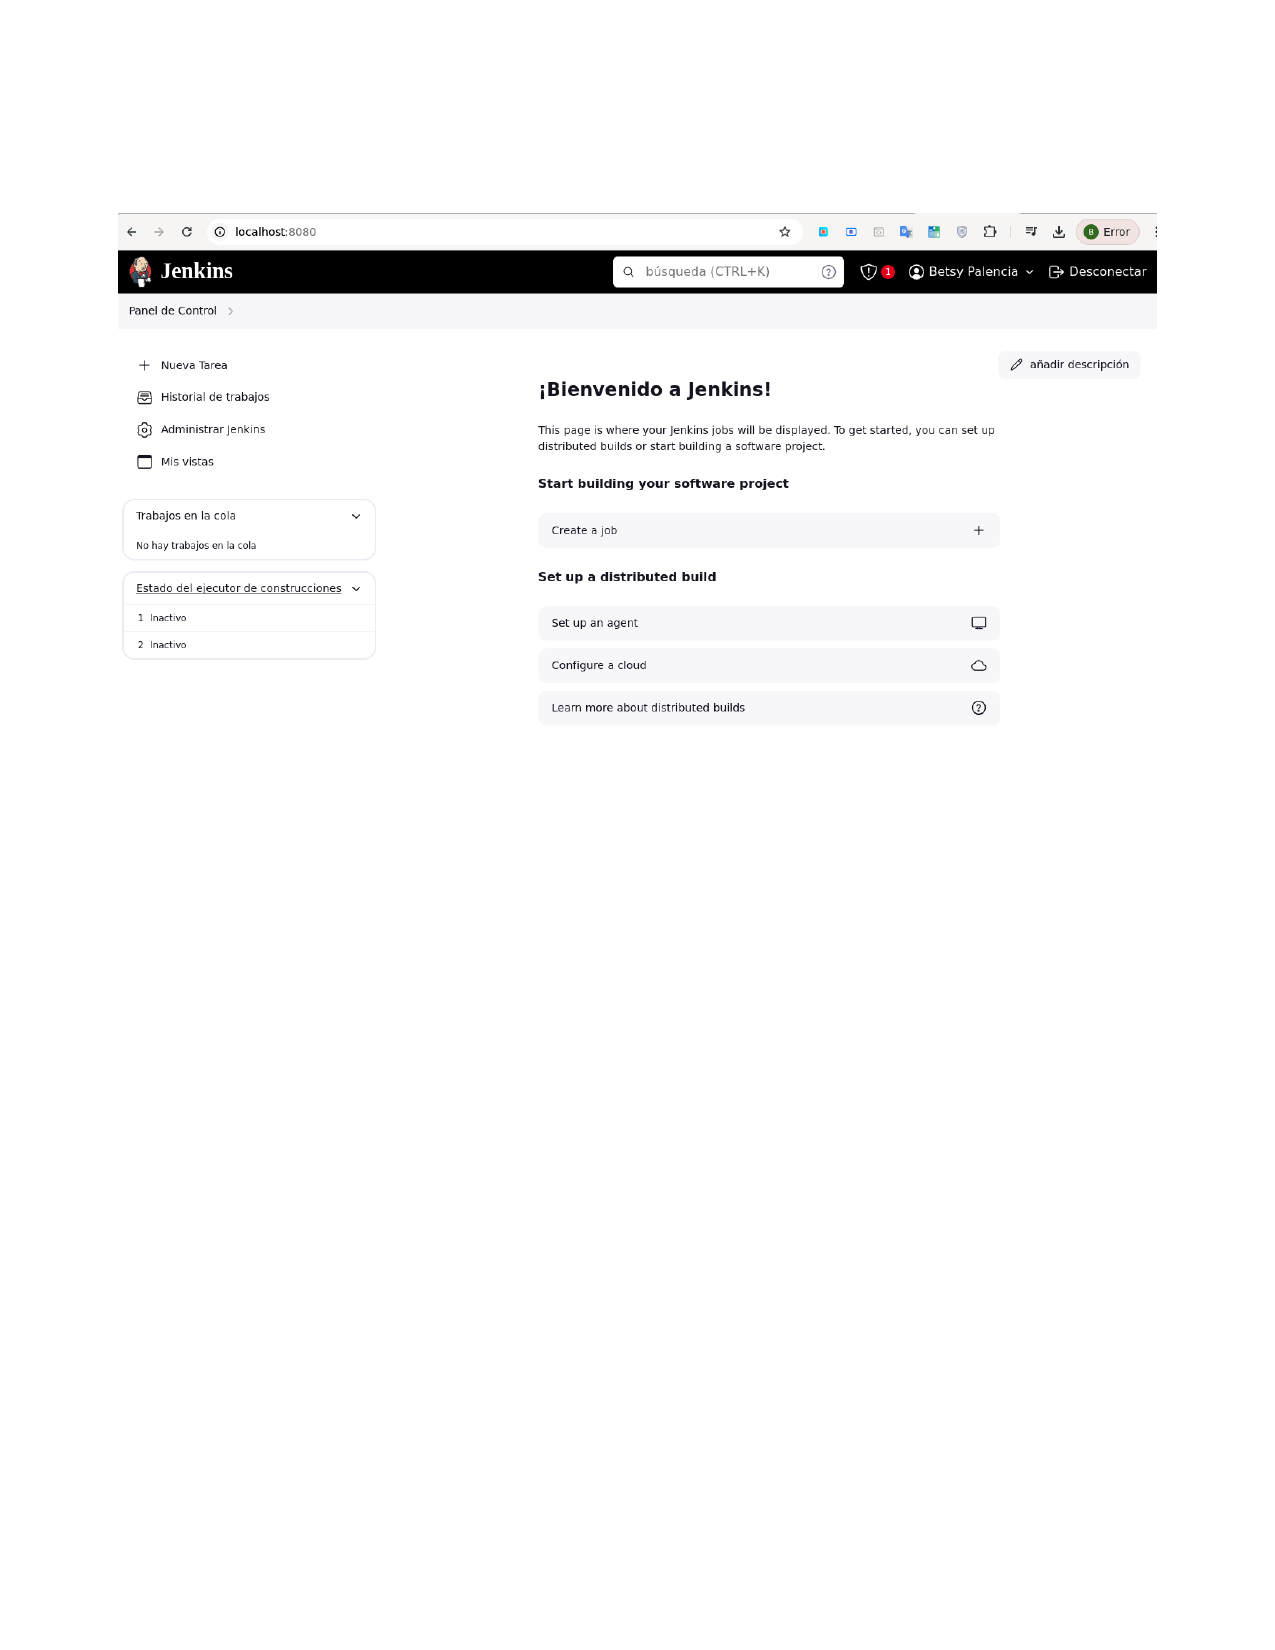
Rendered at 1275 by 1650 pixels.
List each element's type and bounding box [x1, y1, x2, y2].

picture [118, 213, 1157, 742]
